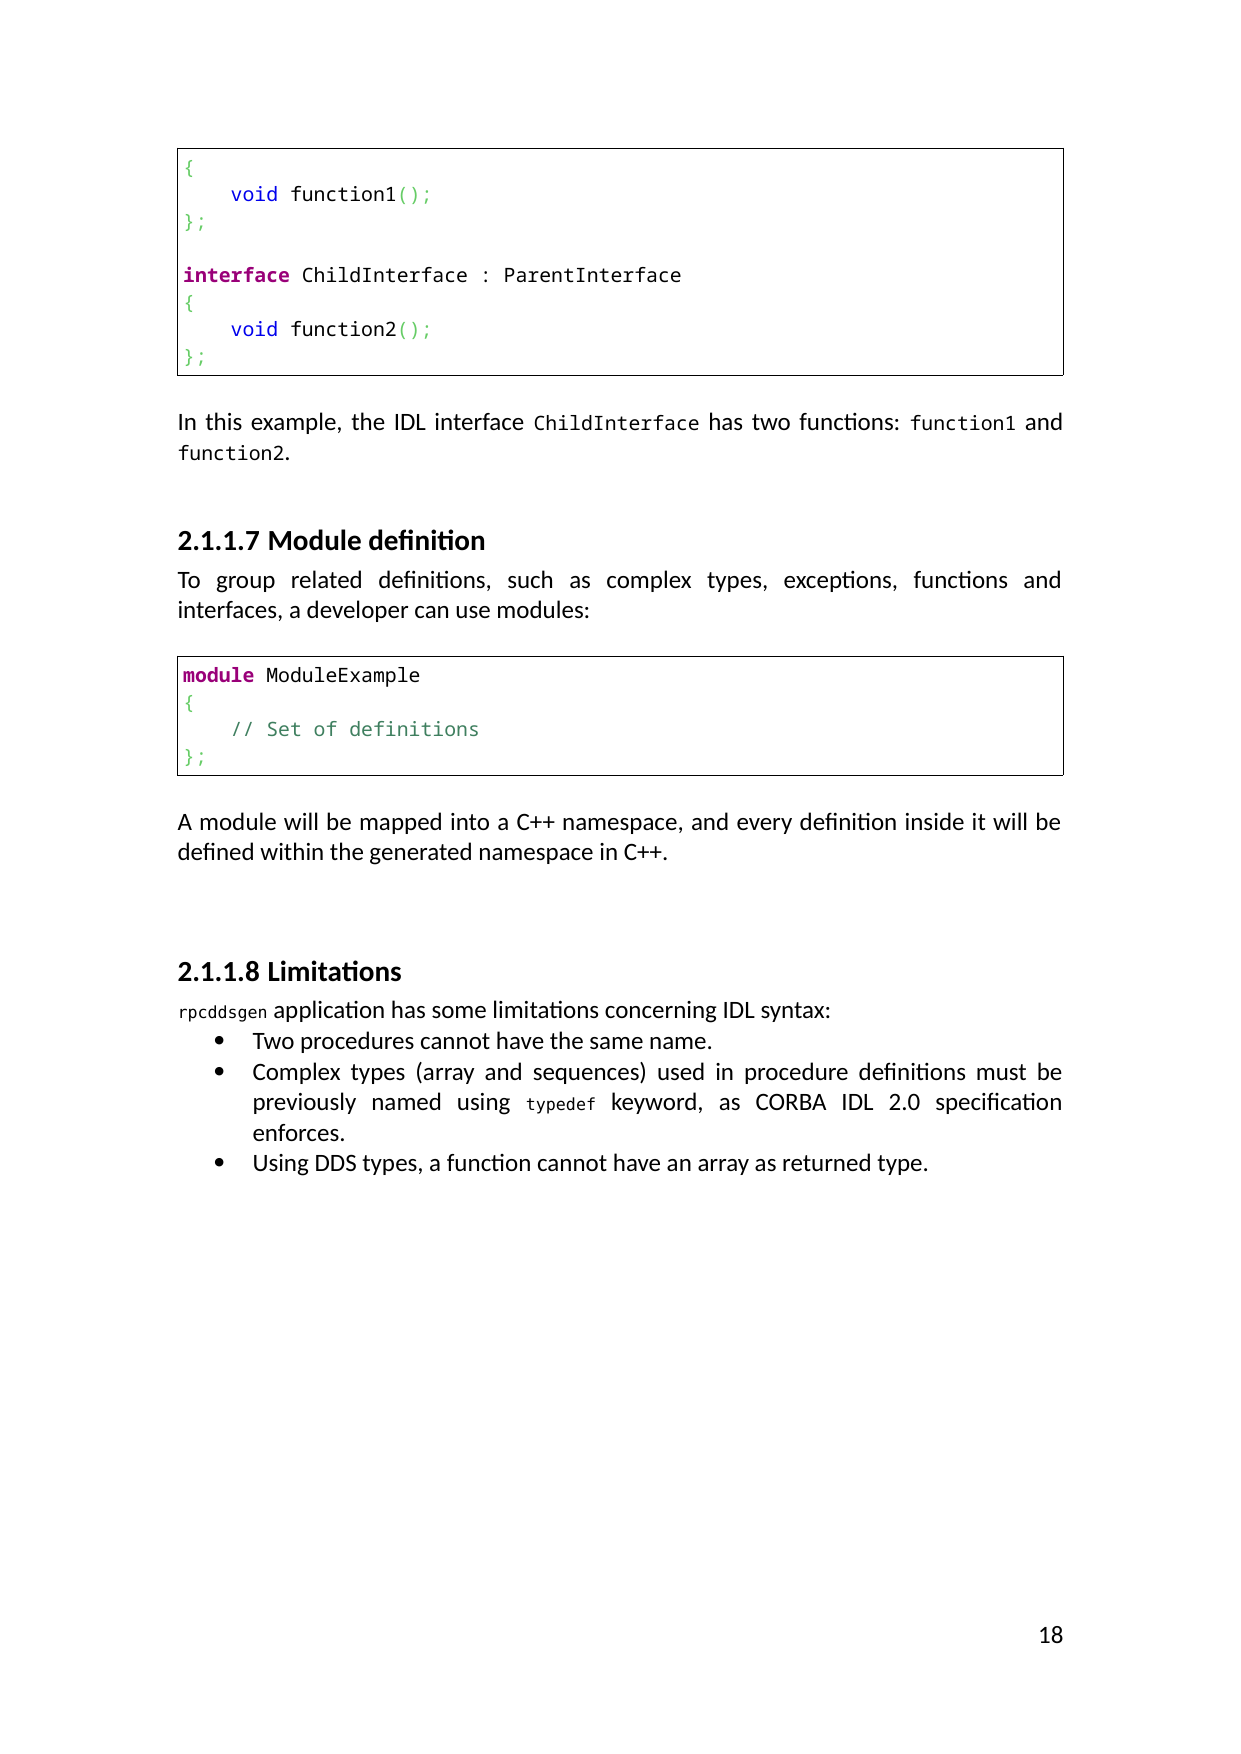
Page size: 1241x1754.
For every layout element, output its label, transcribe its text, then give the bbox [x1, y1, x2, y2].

list Complex types (array and sequences) used in procedure definitions must be previously named using typedef keyword, as CORBA IDL 2.0 specification enforces. [215, 1056, 1063, 1147]
subtitle Module definition [177, 522, 1063, 558]
list Two procedures cannot have the same name. [215, 1025, 1063, 1056]
table_header module ModuleExample { // Set of definitions }; [178, 657, 1063, 775]
list Using DDS types, a function cannot have an array as returned type. [215, 1147, 1063, 1178]
text rpcddsgen application has some limitations concerning IDL syntax: [177, 995, 1063, 1025]
table_header { void function1(); }; interface ChildInterface : ParentInterface { void function2(); }; [178, 149, 1063, 375]
text To group related definitions, such as complex types, exceptions, functions and interfaces, a developer can use modules: [177, 564, 1063, 625]
text A module will be mapped into a C++ namespace, and every definition inside it will be defined within the generated namespace in C++. [177, 806, 1063, 867]
text In this example, the IDL interface ChildInterface has two functions: function1 and function2. [177, 406, 1063, 467]
subtitle Limitations [177, 953, 1063, 988]
